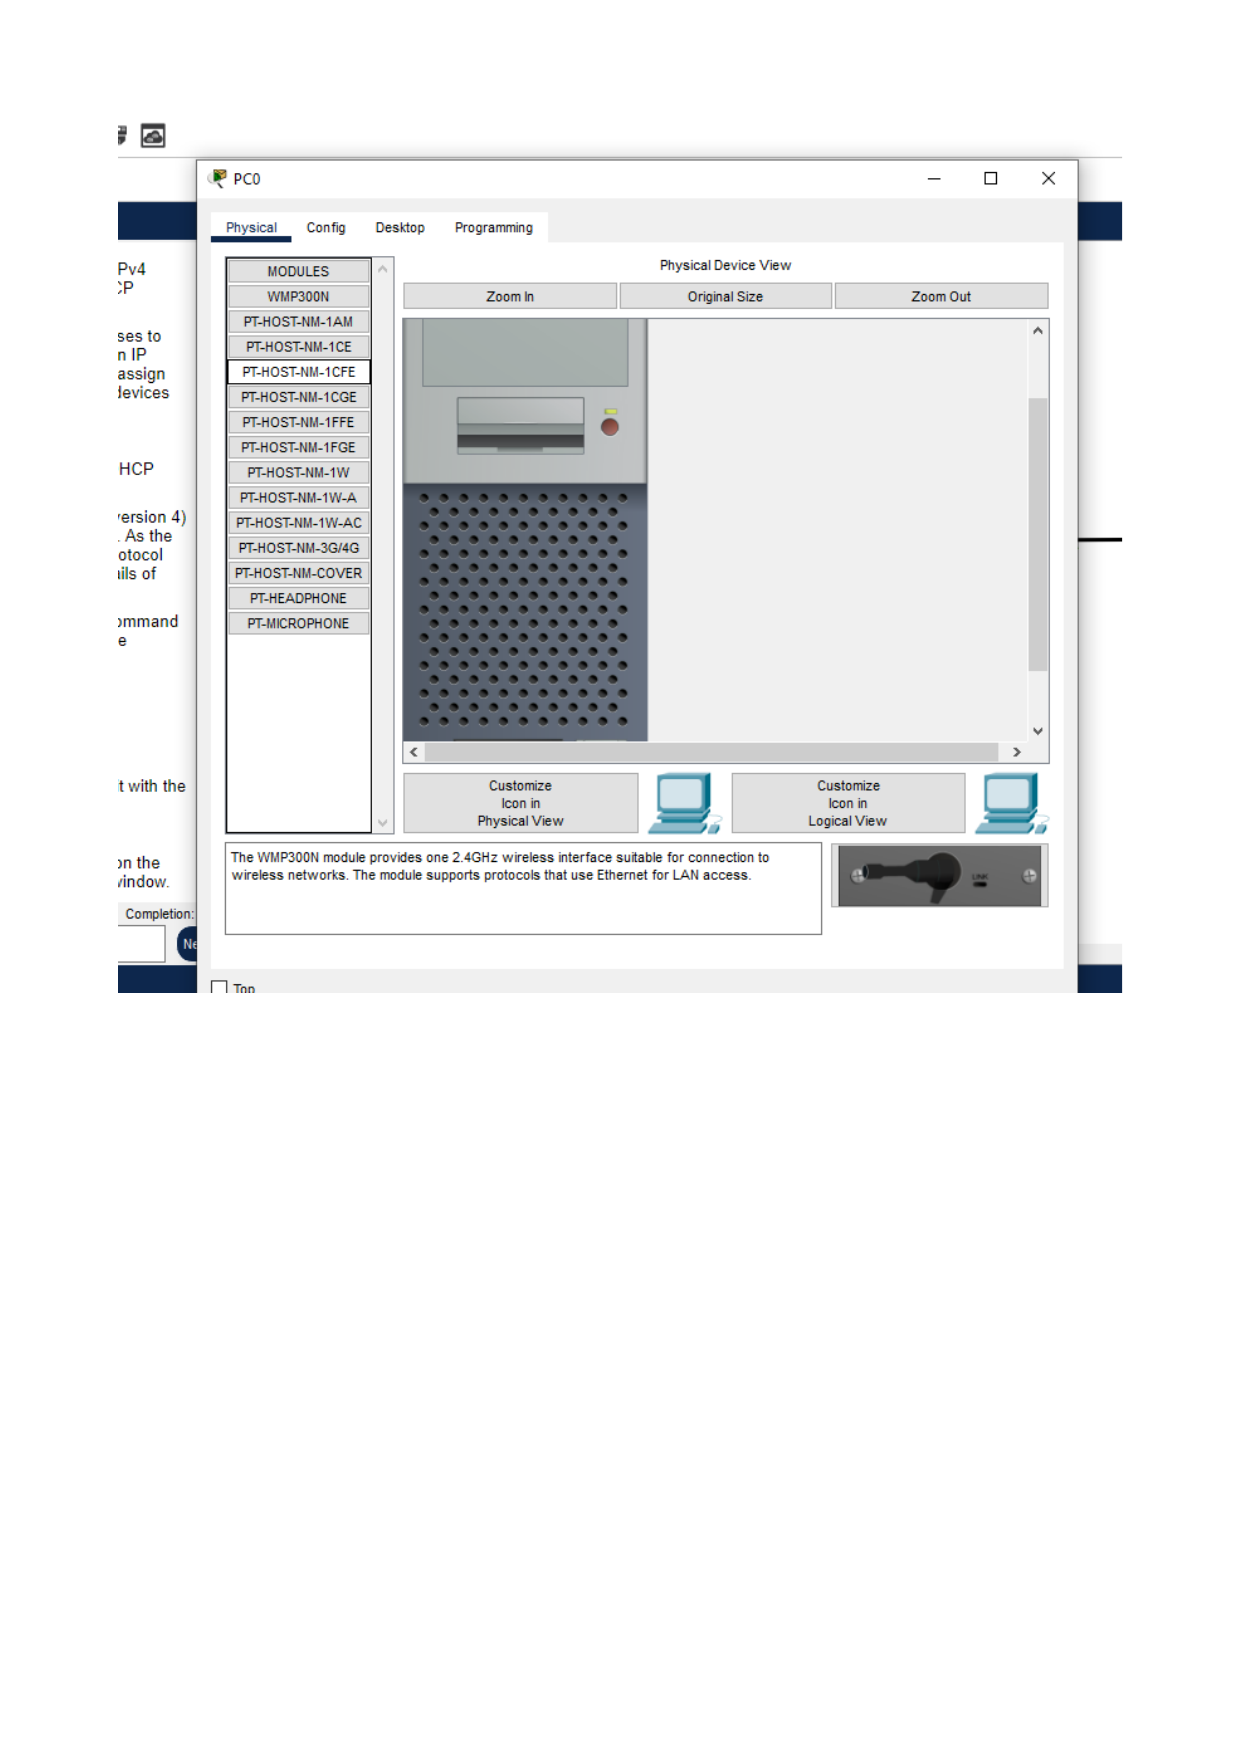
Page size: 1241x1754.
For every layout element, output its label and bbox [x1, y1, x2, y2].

picture [118, 118, 1123, 993]
